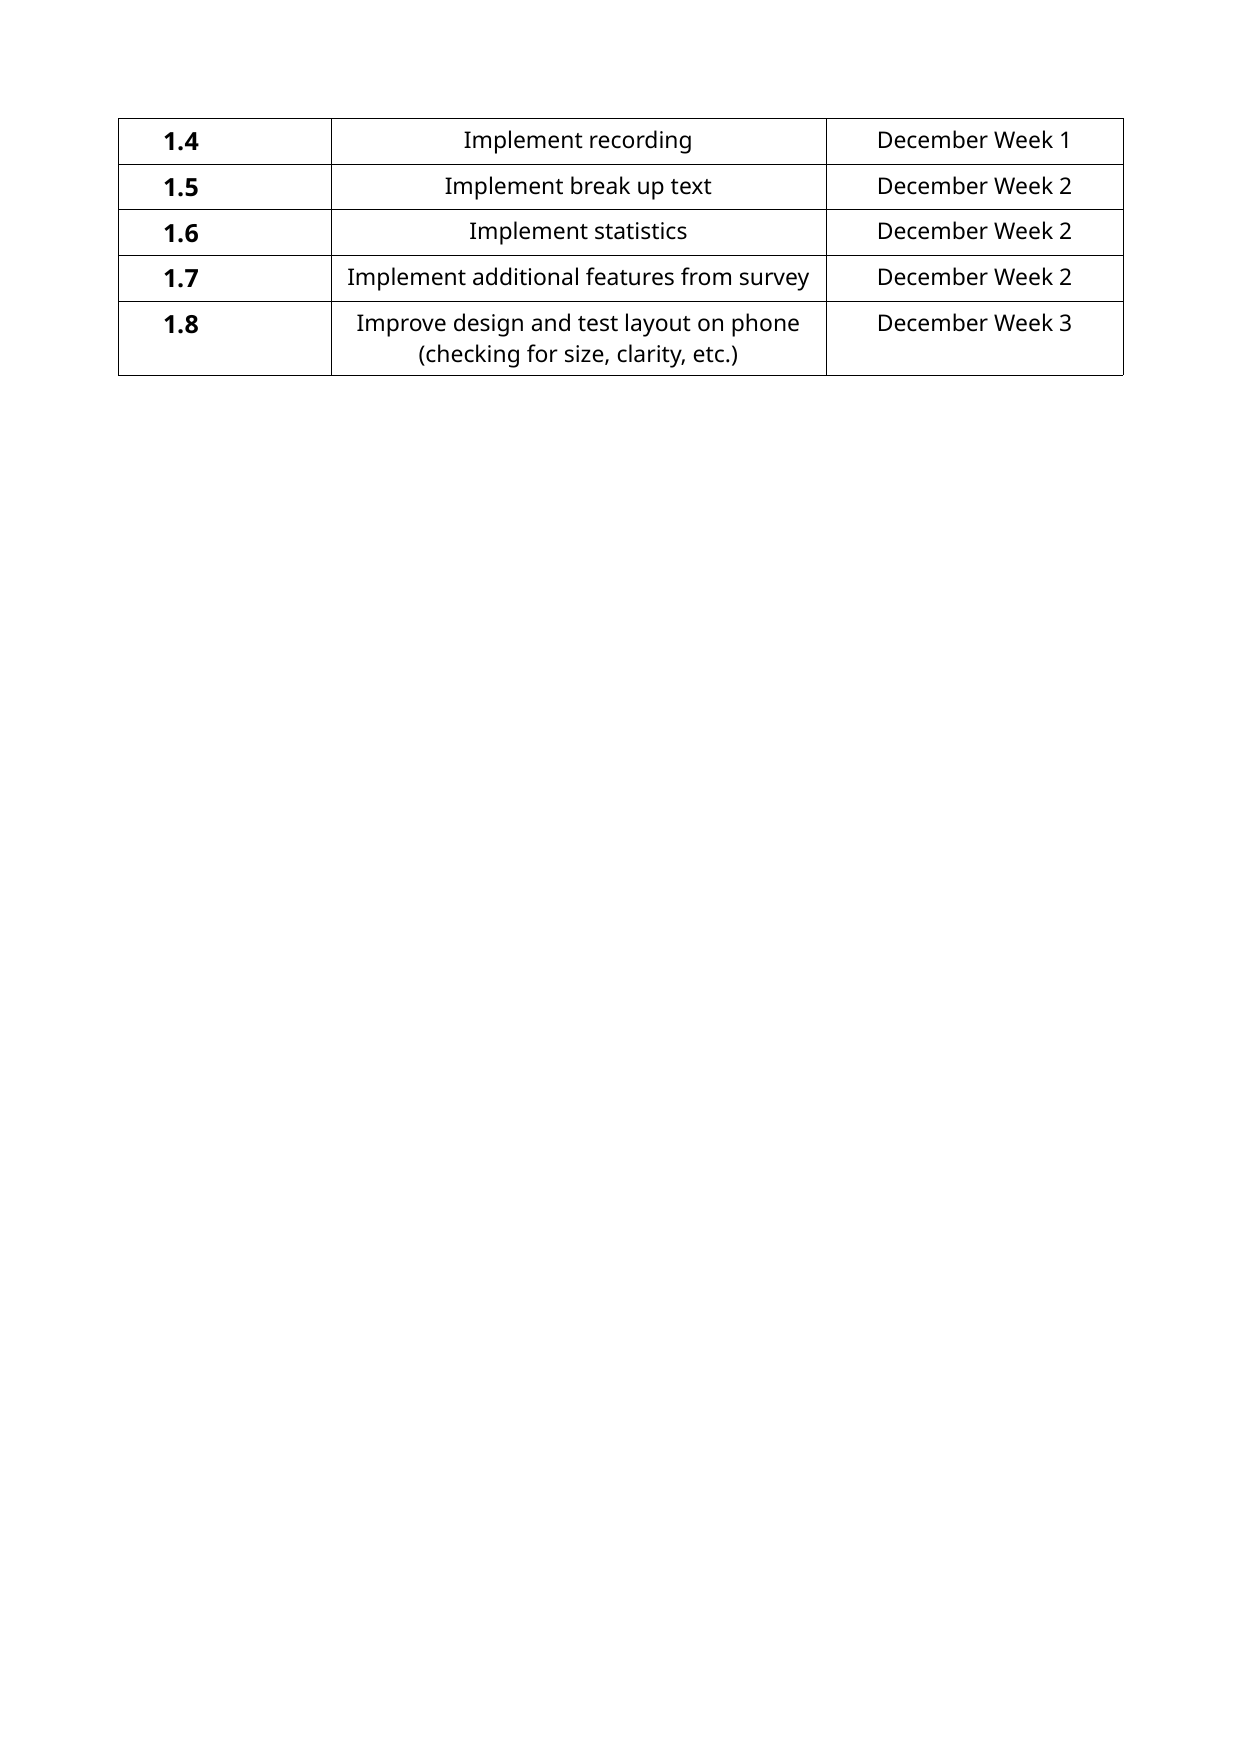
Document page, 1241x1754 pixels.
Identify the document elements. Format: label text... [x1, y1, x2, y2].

table_cell 1.7 [119, 256, 331, 301]
table_cell Implement statistics [332, 210, 826, 255]
table_cell December Week 2 [827, 165, 1123, 209]
table_cell 1.6 [119, 210, 331, 255]
table_cell December Week 3 [827, 302, 1123, 375]
table_cell Implement break up text [332, 165, 826, 209]
table_cell December Week 2 [827, 256, 1123, 301]
table_cell Implement additional features from survey [332, 256, 826, 301]
table_cell 1.5 [119, 165, 331, 209]
table_cell December Week 1 [827, 119, 1123, 164]
table_cell December Week 2 [827, 210, 1123, 255]
table_cell 1.8 [119, 302, 331, 375]
table_cell 1.4 [119, 119, 331, 164]
table_cell Implement recording [332, 119, 826, 164]
table_cell Improve design and test layout on phone (checking for size, clarity, etc.) [332, 302, 826, 375]
